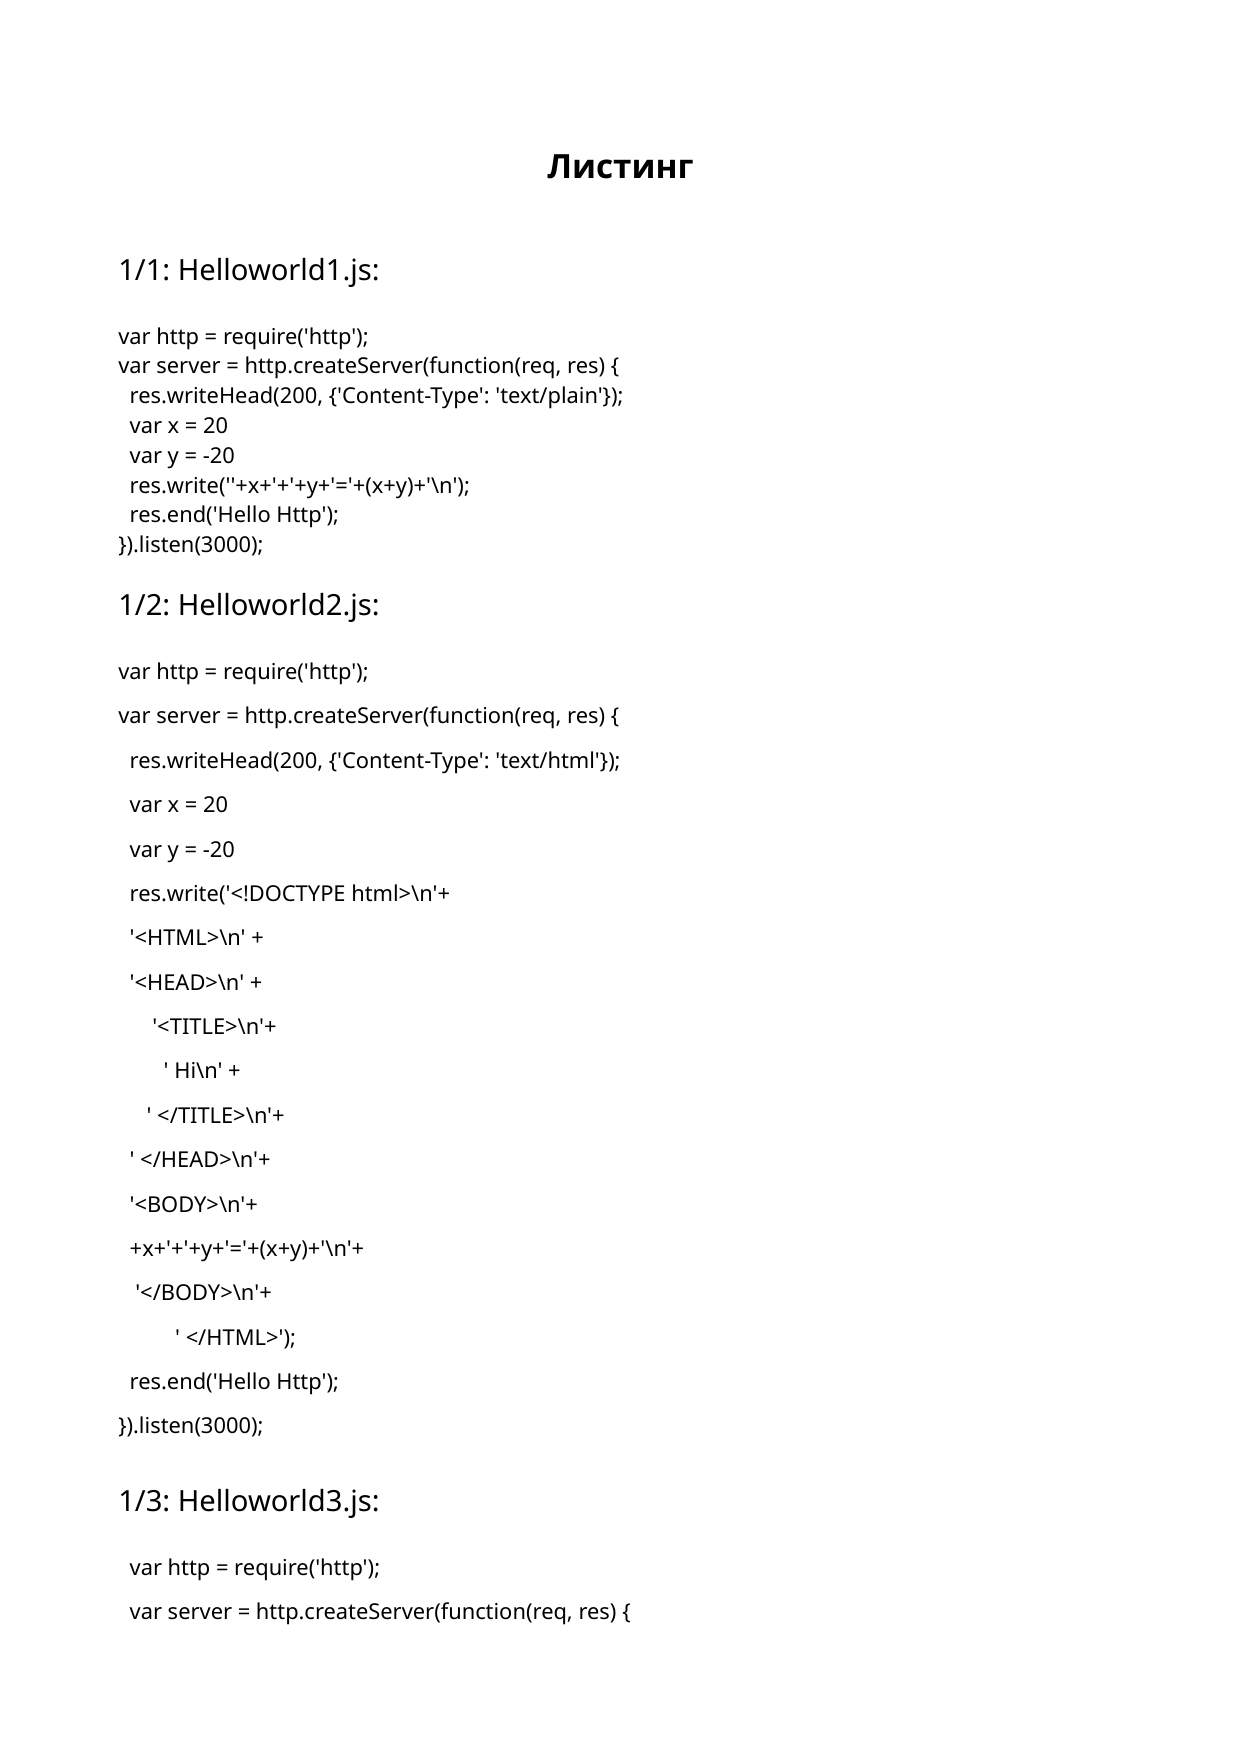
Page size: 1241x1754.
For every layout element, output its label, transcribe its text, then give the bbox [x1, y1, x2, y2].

text var http = require('http'); [118, 1552, 1122, 1582]
text +x+'+'+y+'='+(x+y)+'\n'+ [118, 1233, 1122, 1263]
text '</BODY>\n'+ [118, 1277, 1122, 1307]
text ' </HTML>'); [118, 1322, 1122, 1351]
text var x = 20 [118, 410, 1122, 440]
text '<BODY>\n'+ [118, 1188, 1122, 1218]
text '<HEAD>\n' + [118, 967, 1122, 996]
text var y = -20 [118, 833, 1122, 863]
text res.write(''+x+'+'+y+'='+(x+y)+'\n'); [118, 470, 1122, 499]
text var http = require('http'); [118, 656, 1122, 686]
text ' </HEAD>\n'+ [118, 1144, 1122, 1174]
text var x = 20 [118, 789, 1122, 819]
text var http = require('http'); [118, 321, 1122, 351]
text var server = http.createServer(function(req, res) { [118, 700, 1122, 730]
subtitle 1/3: Helloworld3.js: [118, 1480, 1122, 1519]
subtitle Листинг [118, 143, 1122, 188]
subtitle 1/1: Helloworld1.js: [118, 249, 1122, 288]
text }).listen(3000); [118, 529, 1122, 559]
text res.end('Hello Http'); [118, 1366, 1122, 1396]
text ' Hi\n' + [118, 1055, 1122, 1085]
text }).listen(3000); [118, 1410, 1122, 1440]
text '<HTML>\n' + [118, 922, 1122, 952]
text '<TITLE>\n'+ [118, 1011, 1122, 1041]
text res.writeHead(200, {'Content-Type': 'text/html'}); [118, 745, 1122, 774]
text var y = -20 [118, 440, 1122, 470]
text res.writeHead(200, {'Content-Type': 'text/plain'}); [118, 380, 1122, 410]
text res.end('Hello Http'); [118, 499, 1122, 529]
text res.write('<!DOCTYPE html>\n'+ [118, 878, 1122, 908]
text var server = http.createServer(function(req, res) { [118, 351, 1122, 380]
text var server = http.createServer(function(req, res) { [118, 1596, 1122, 1626]
text ' </TITLE>\n'+ [118, 1100, 1122, 1129]
subtitle 1/2: Helloworld2.js: [118, 584, 1122, 624]
